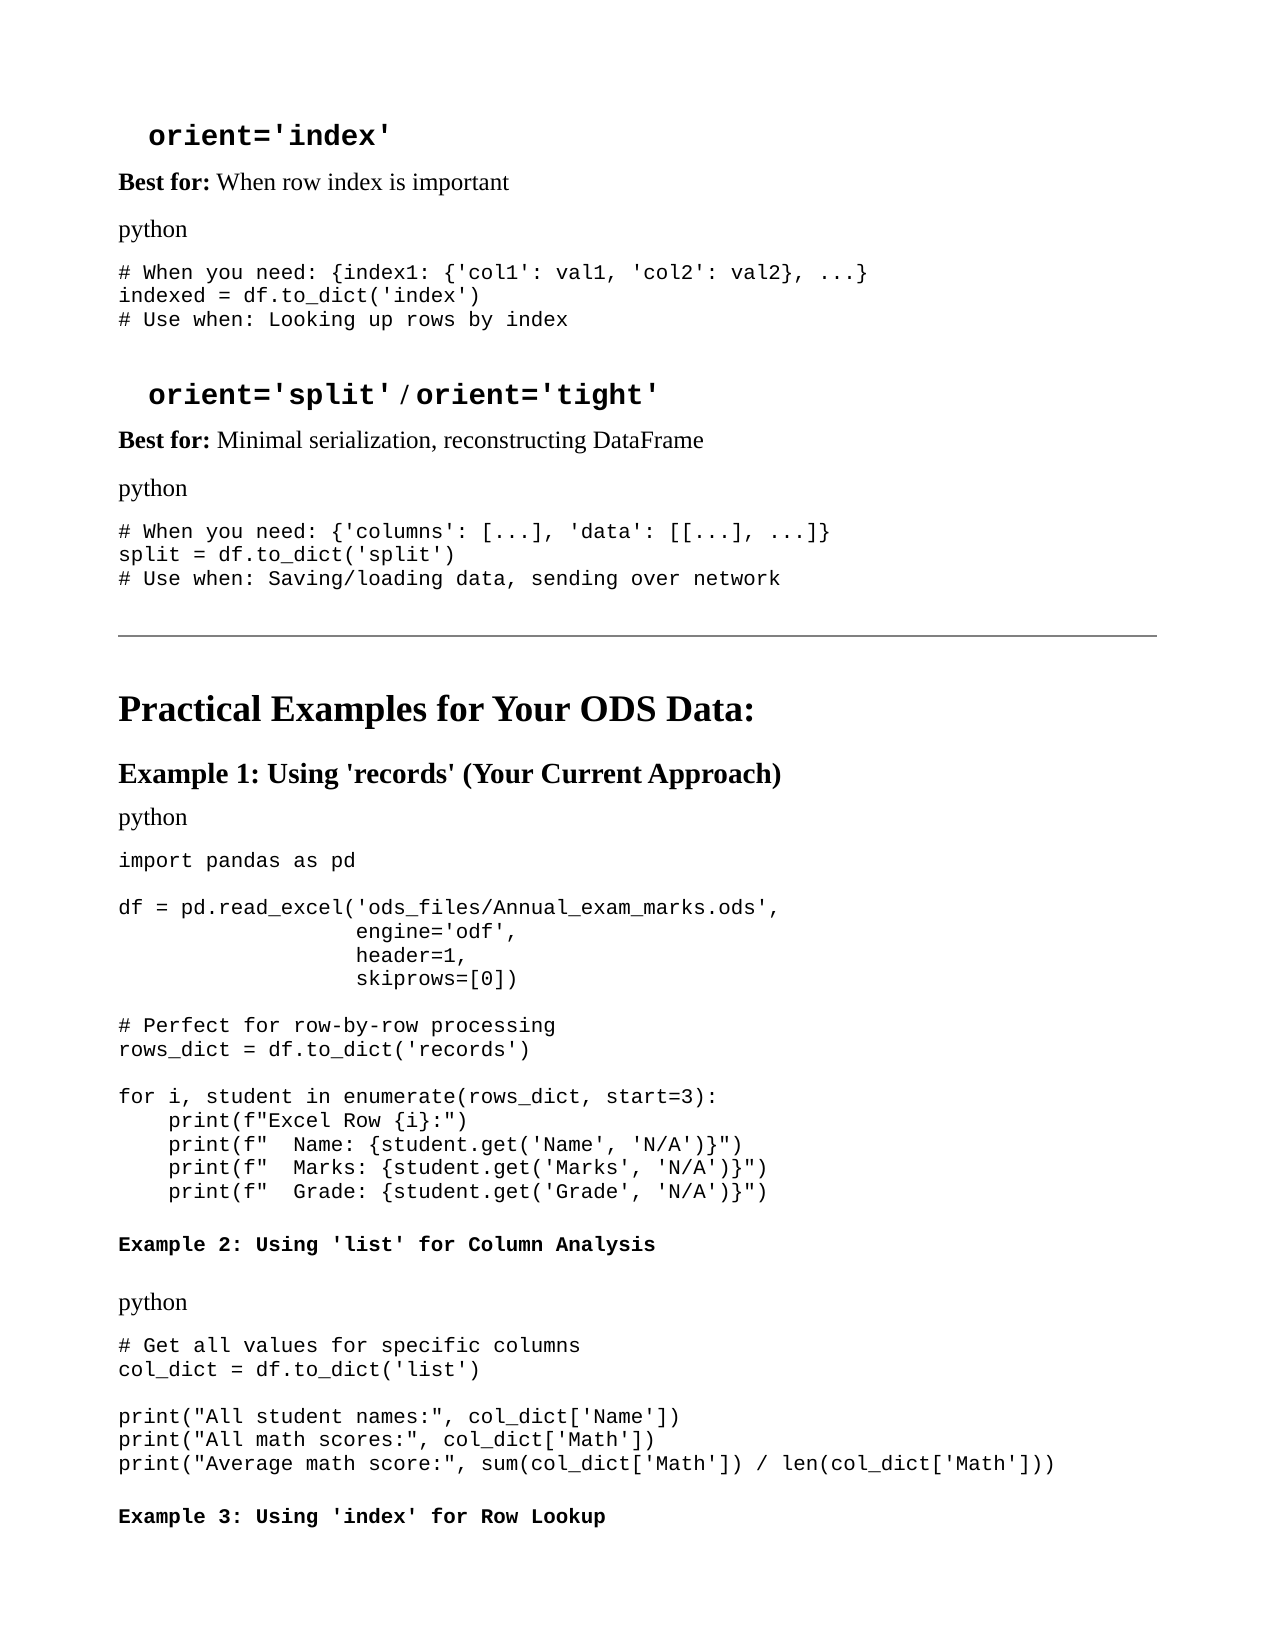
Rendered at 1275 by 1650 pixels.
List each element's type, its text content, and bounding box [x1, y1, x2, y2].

text python [118, 802, 1157, 831]
text for i, student in enumerate(rows_dict, start=3): [118, 1086, 1157, 1110]
text Example 2: Using 'list' for Column Analysis [118, 1234, 1157, 1258]
text print("All student names:", col_dict['Name']) [118, 1406, 1157, 1429]
text print(f"Excel Row {i}:") [118, 1110, 1157, 1134]
text skiprows=[0]) [118, 968, 1157, 992]
text Best for: When row index is important [118, 167, 1157, 195]
text print("All math scores:", col_dict['Math']) [118, 1429, 1157, 1453]
text split = df.to_dict('split') [118, 544, 1157, 568]
text rows_dict = df.to_dict('records') [118, 1039, 1157, 1063]
text # When you need: {index1: {'col1': val1, 'col2': val2}, ...} [118, 262, 1157, 286]
text print(f" Marks: {student.get('Marks', 'N/A')}") [118, 1157, 1157, 1181]
text import pandas as pd [118, 850, 1157, 874]
text Best for: Minimal serialization, reconstructing DataFrame [118, 425, 1157, 454]
text python [118, 1287, 1157, 1316]
text # When you need: {'columns': [...], 'data': [[...], ...]} [118, 521, 1157, 544]
text print(f" Name: {student.get('Name', 'N/A')}") [118, 1134, 1157, 1157]
text print("Average math score:", sum(col_dict['Math']) / len(col_dict['Math'])) [118, 1453, 1157, 1477]
text print(f" Grade: {student.get('Grade', 'N/A')}") [118, 1181, 1157, 1205]
text # Get all values for specific columns [118, 1335, 1157, 1358]
text Example 3: Using 'index' for Row Lookup [118, 1506, 1157, 1530]
text col_dict = df.to_dict('list') [118, 1358, 1157, 1382]
text # Perfect for row-by-row processing [118, 1016, 1157, 1039]
text # Use when: Saving/loading data, sending over network [118, 568, 1157, 592]
text # Use when: Looking up rows by index [118, 309, 1157, 333]
text indexed = df.to_dict('index') [118, 286, 1157, 309]
text df = pd.read_excel('ods_files/Annual_exam_marks.ods', [118, 897, 1157, 921]
subtitle ✅ orient='index' [118, 118, 1157, 154]
text python [118, 473, 1157, 502]
subtitle Practical Examples for Your ODS Data: [118, 686, 1157, 729]
text engine='odf', [118, 921, 1157, 944]
subtitle Example 1: Using 'records' (Your Current Approach) [118, 756, 1157, 790]
subtitle ✅ orient='split' / orient='tight' [118, 377, 1157, 413]
text header=1, [118, 944, 1157, 968]
text python [118, 214, 1157, 243]
